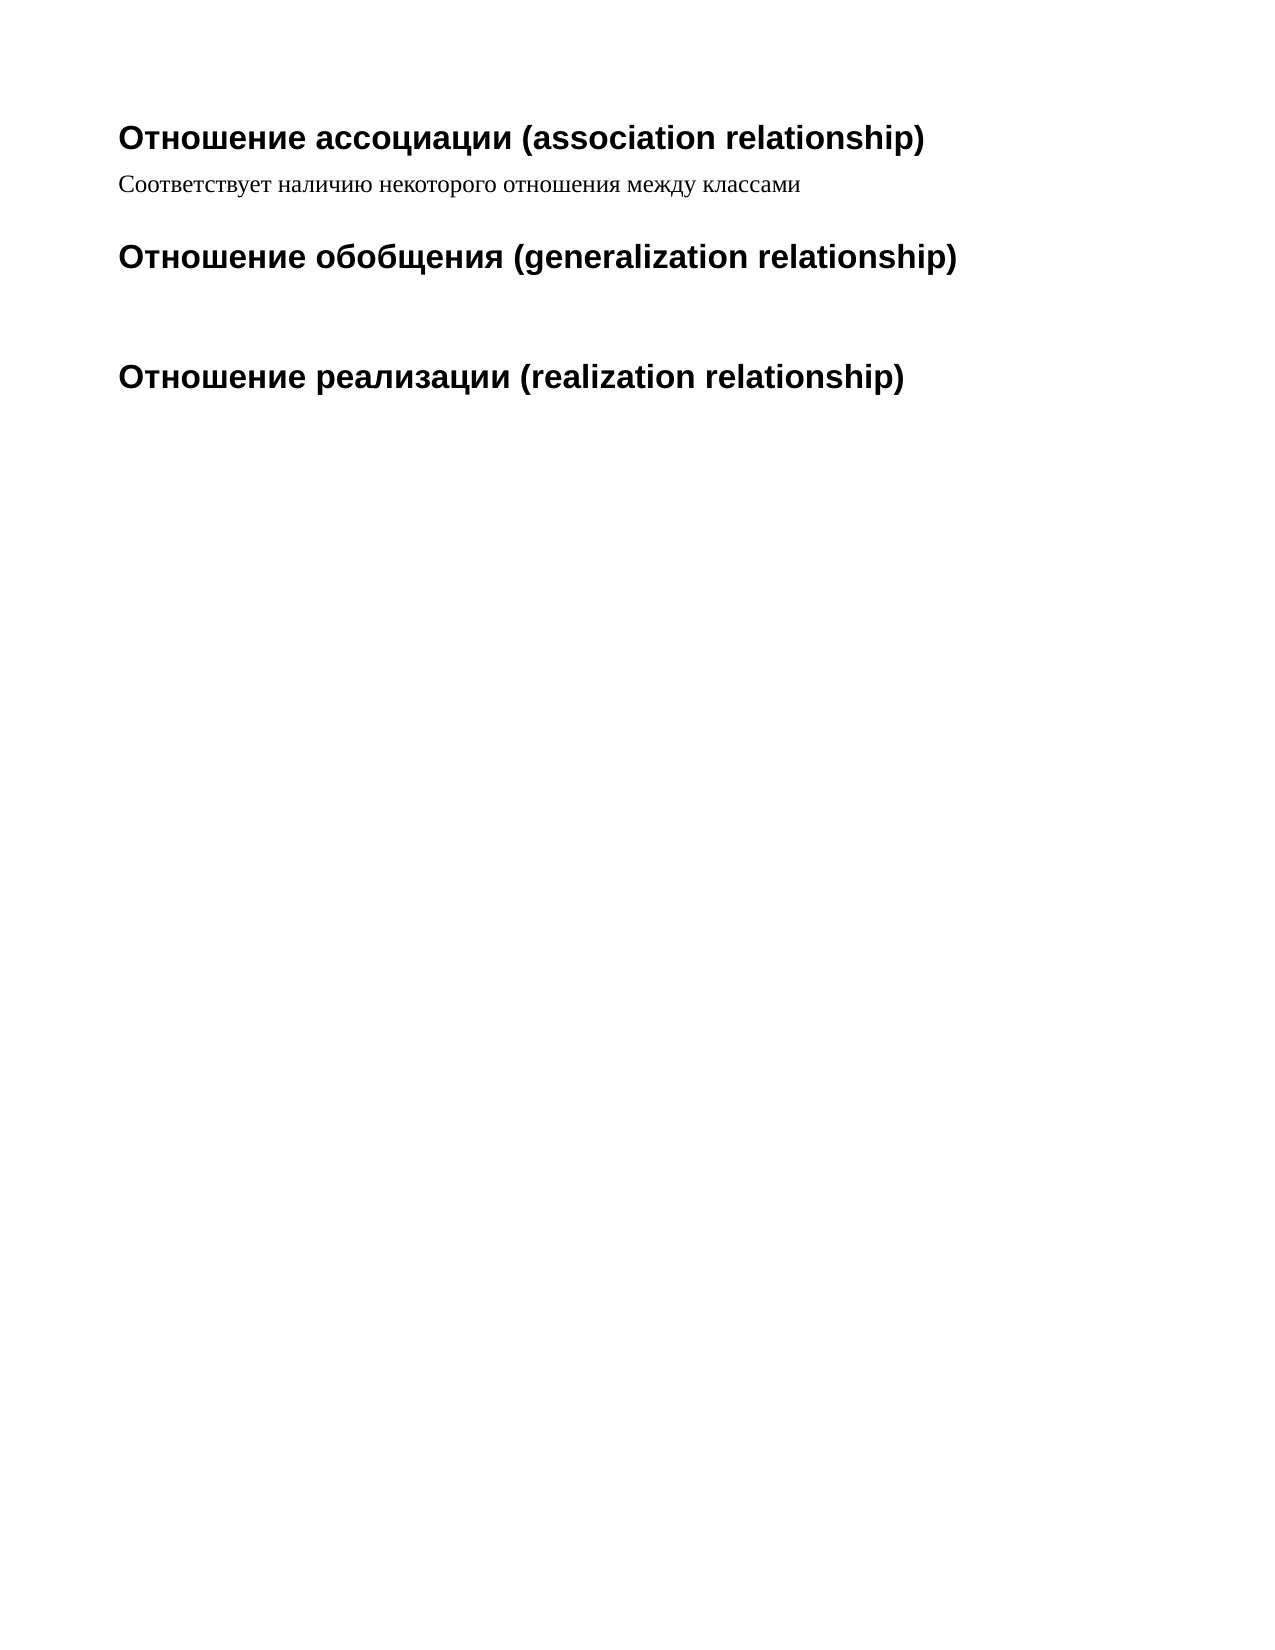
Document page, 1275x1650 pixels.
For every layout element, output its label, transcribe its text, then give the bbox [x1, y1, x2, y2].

subtitle Отношение ассоциации (association relationship) [118, 118, 1157, 157]
subtitle Отношение реализации (realization relationship) [118, 357, 1157, 395]
subtitle Отношение обобщения (generalization relationship) [118, 237, 1157, 276]
text Соответствует наличию некоторого отношения между классами [118, 169, 1157, 198]
